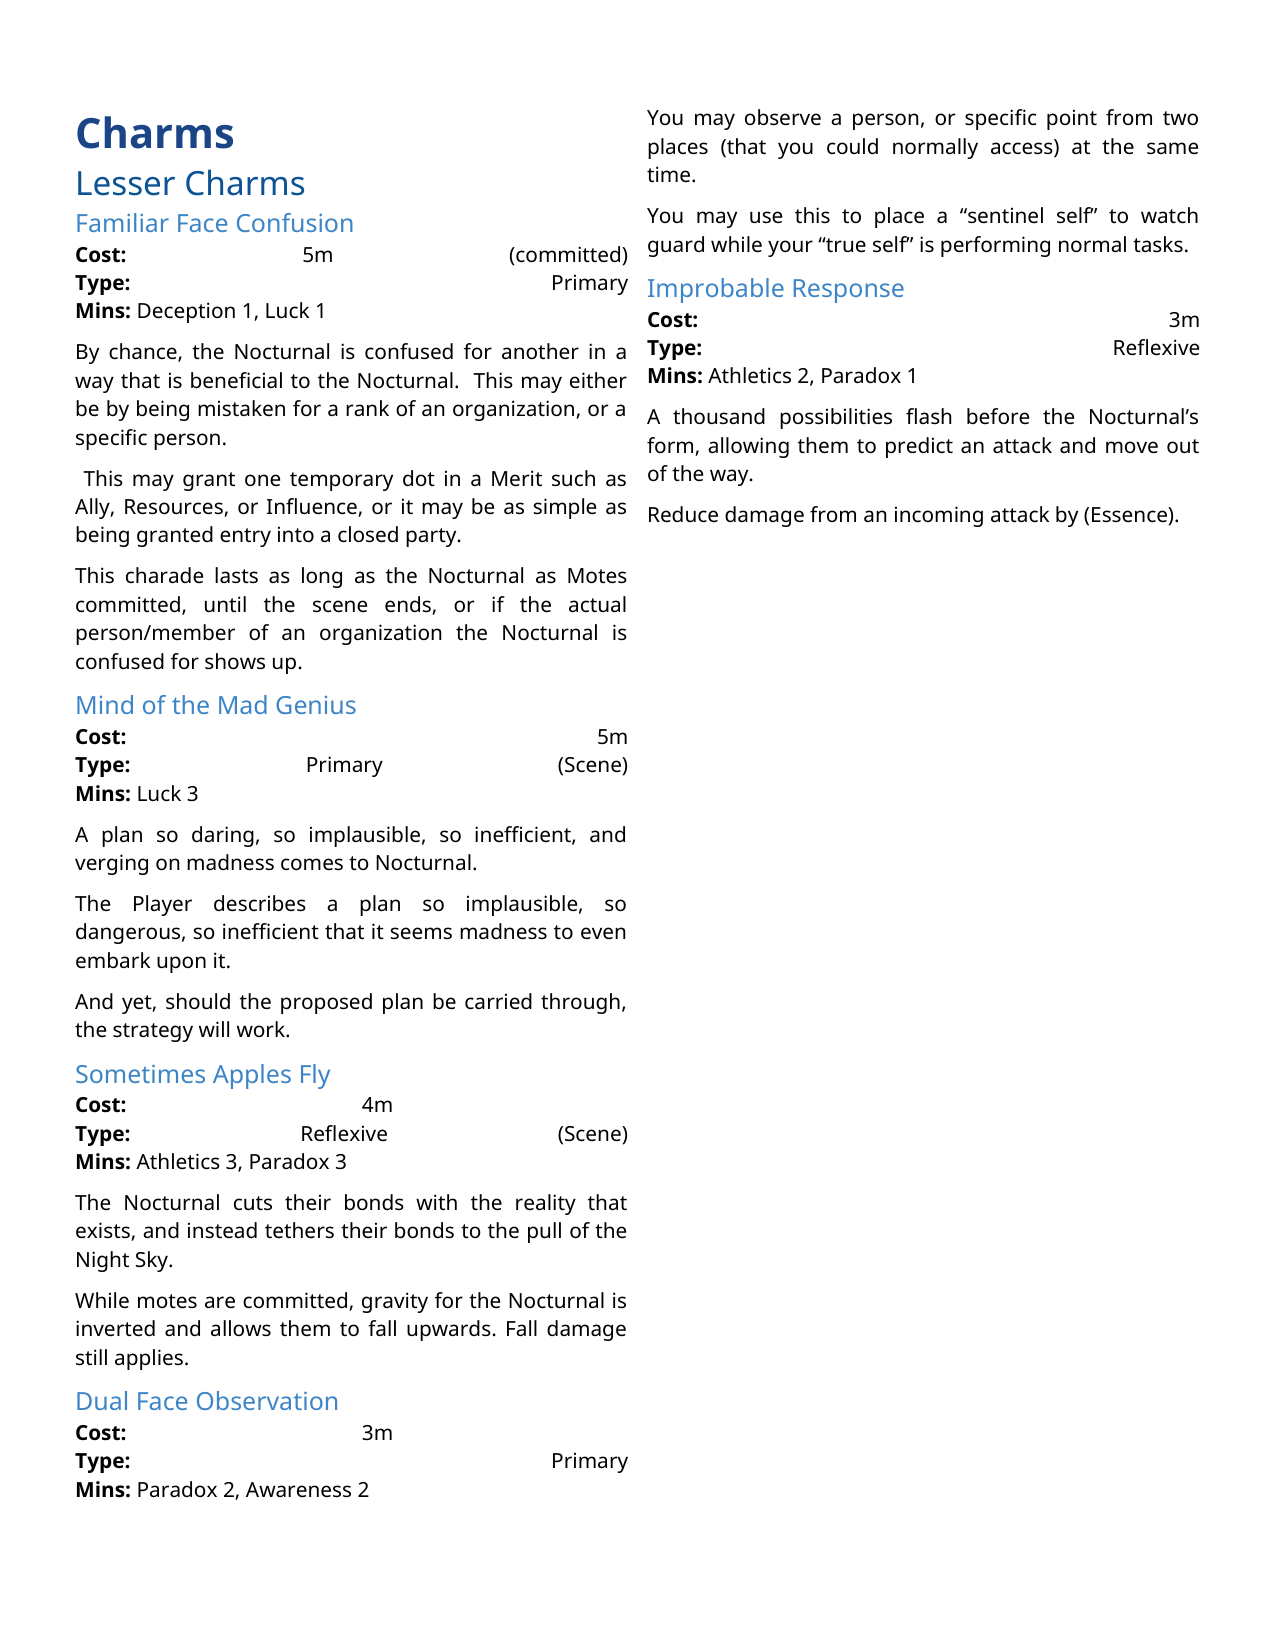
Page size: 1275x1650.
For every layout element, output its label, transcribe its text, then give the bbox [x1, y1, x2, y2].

text A thousand possibilities flash before the Nocturnal’s form, allowing them to predict an attack and move out of the way. [647, 402, 1200, 488]
text This may grant one temporary dot in a Merit such as Ally, Resources, or Influence, or it may be as simple as being granted entry into a closed party. [75, 464, 628, 549]
text Cost: 5m Type: Primary (Scene) Mins: Luck 3 [75, 722, 628, 807]
subtitle Improbable Response [647, 271, 1200, 305]
text You may use this to place a “sentinel self” to watch guard while your “true self” is performing normal tasks. [647, 201, 1200, 258]
text By chance, the Nocturnal is confused for another in a way that is beneficial to the Nocturnal. This may either be by being mistaken for a rank of an organization, or a specific person. [75, 337, 628, 451]
text A plan so daring, so implausible, so inefficient, and verging on madness comes to Nocturnal. [75, 820, 628, 877]
text And yet, should the proposed plan be carried through, the strategy will work. [75, 987, 628, 1044]
subtitle Lesser Charms [75, 160, 628, 206]
text Reduce damage from an incoming attack by (Essence). [647, 500, 1200, 529]
text Cost: 4m Type: Reflexive (Scene) Mins: Athletics 3, Paradox 3 [75, 1090, 628, 1176]
subtitle Familiar Face Confusion [75, 206, 628, 240]
text You may observe a person, or specific point from two places (that you could normally access) at the same time. [647, 103, 1200, 189]
text Cost: 5m (committed) Type: Primary Mins: Deception 1, Luck 1 [75, 240, 628, 325]
subtitle Mind of the Mad Genius [75, 688, 628, 722]
text Cost: 3m Type: Primary Mins: Paradox 2, Awareness 2 [75, 1418, 628, 1503]
text The Player describes a plan so implausible, so dangerous, so inefficient that it seems madness to even embark upon it. [75, 889, 628, 974]
text While motes are committed, gravity for the Nocturnal is inverted and allows them to fall upwards. Fall damage still applies. [75, 1286, 628, 1371]
text Cost: 3m Type: Reflexive Mins: Athletics 2, Paradox 1 [647, 305, 1200, 390]
text The Nocturnal cuts their bonds with the reality that exists, and instead tethers their bonds to the pull of the Night Sky. [75, 1188, 628, 1273]
subtitle Charms [75, 103, 628, 160]
text This charade lasts as long as the Nocturnal as Motes committed, until the scene ends, or if the actual person/member of an organization the Nocturnal is confused for shows up. [75, 562, 628, 675]
subtitle Sometimes Apples Fly [75, 1056, 628, 1090]
subtitle Dual Face Observation [75, 1384, 628, 1418]
